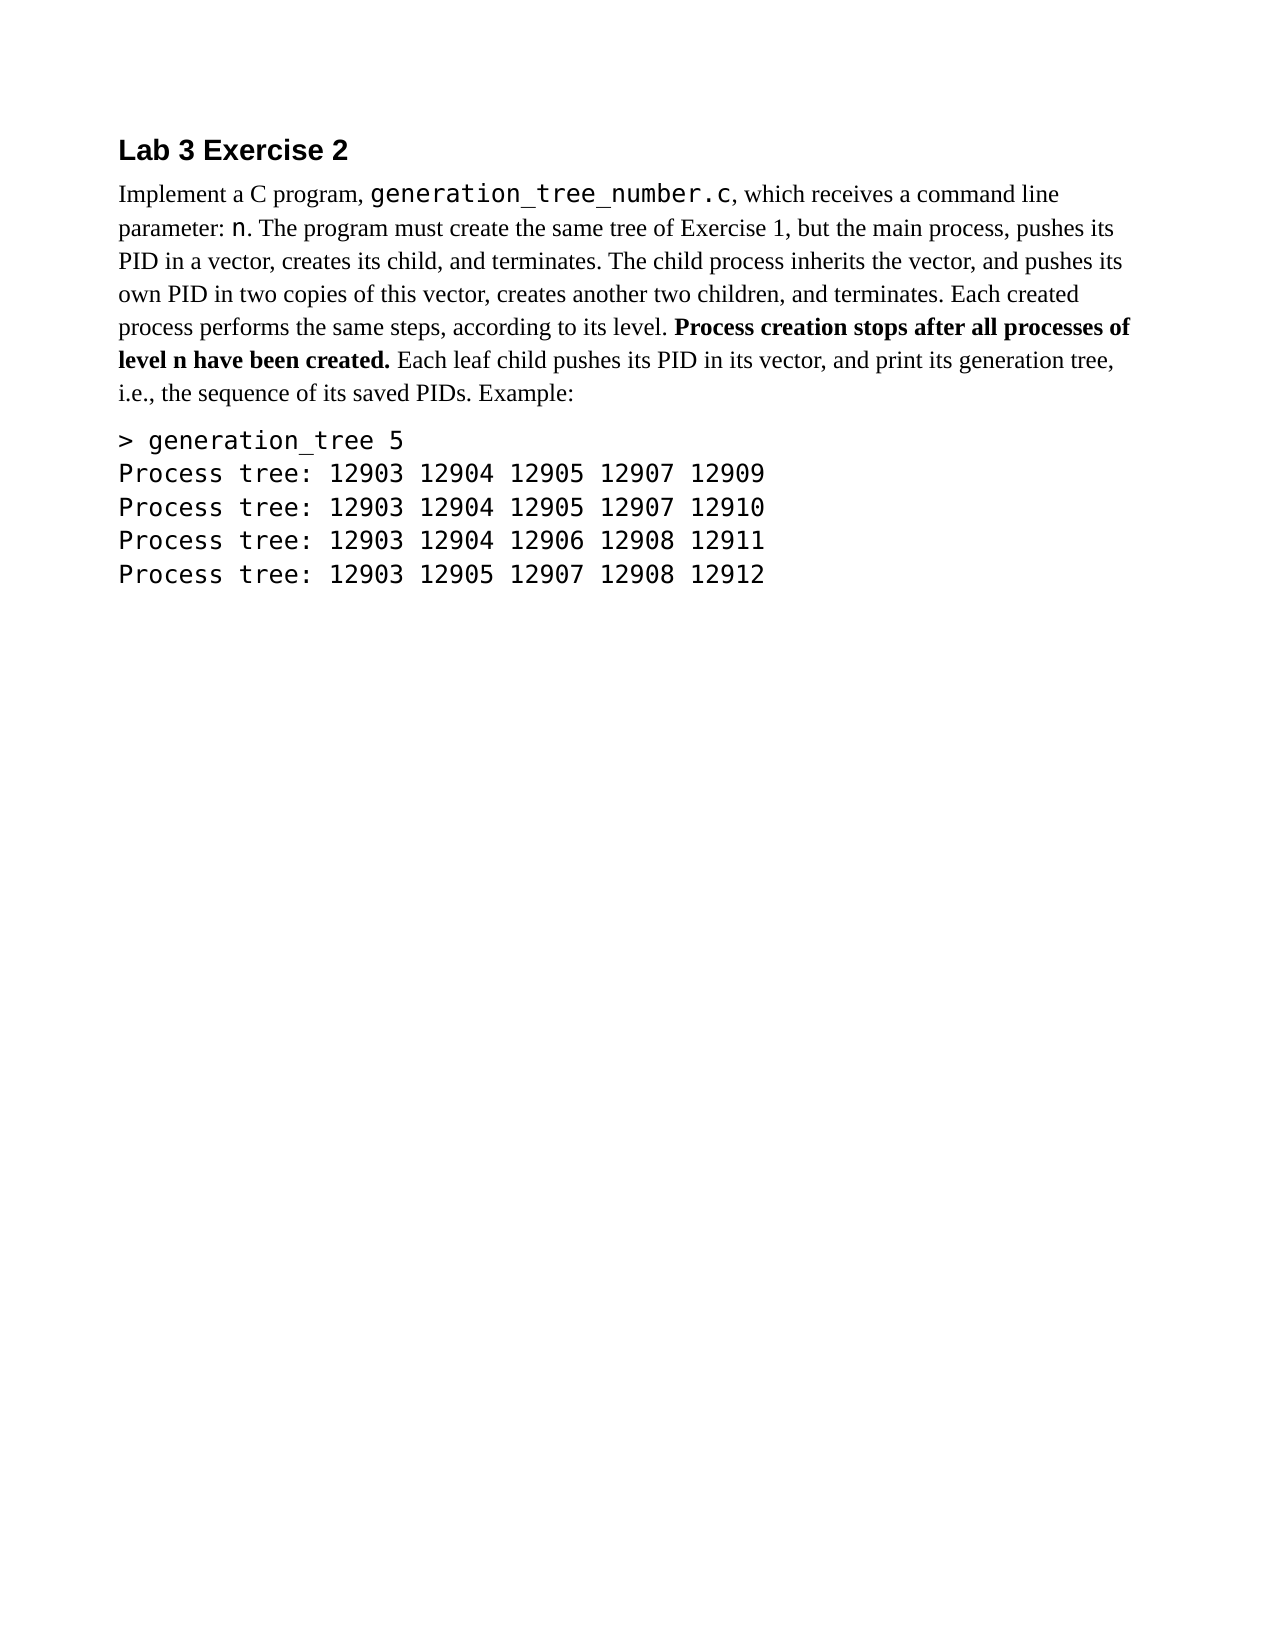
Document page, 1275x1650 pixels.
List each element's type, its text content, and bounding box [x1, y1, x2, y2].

subtitle Lab 3 Exercise 2 [118, 133, 1157, 166]
text > generation_tree 5 Process tree: 12903 12904 12905 12907 12909 Process tree: 12903 12904 12905 12907 12910 Process tree: 12903 12904 12906 12908 12911 Process tree: 12903 12905 12907 12908 12912 [118, 426, 1157, 589]
text Implement a C program, generation_tree_number.c, which receives a command line parameter: n. The program must create the same tree of Exercise 1, but the main process, pushes its PID in a vector, creates its child, and terminates. The child process inherits the vector, and pushes its own PID in two copies of this vector, creates another two children, and terminates. Each created process performs the same steps, according to its level. Process creation stops after all processes of level n have been created. Each leaf child pushes its PID in its vector, and print its generation tree, i.e., the sequence of its saved PIDs. Example: [118, 179, 1157, 407]
